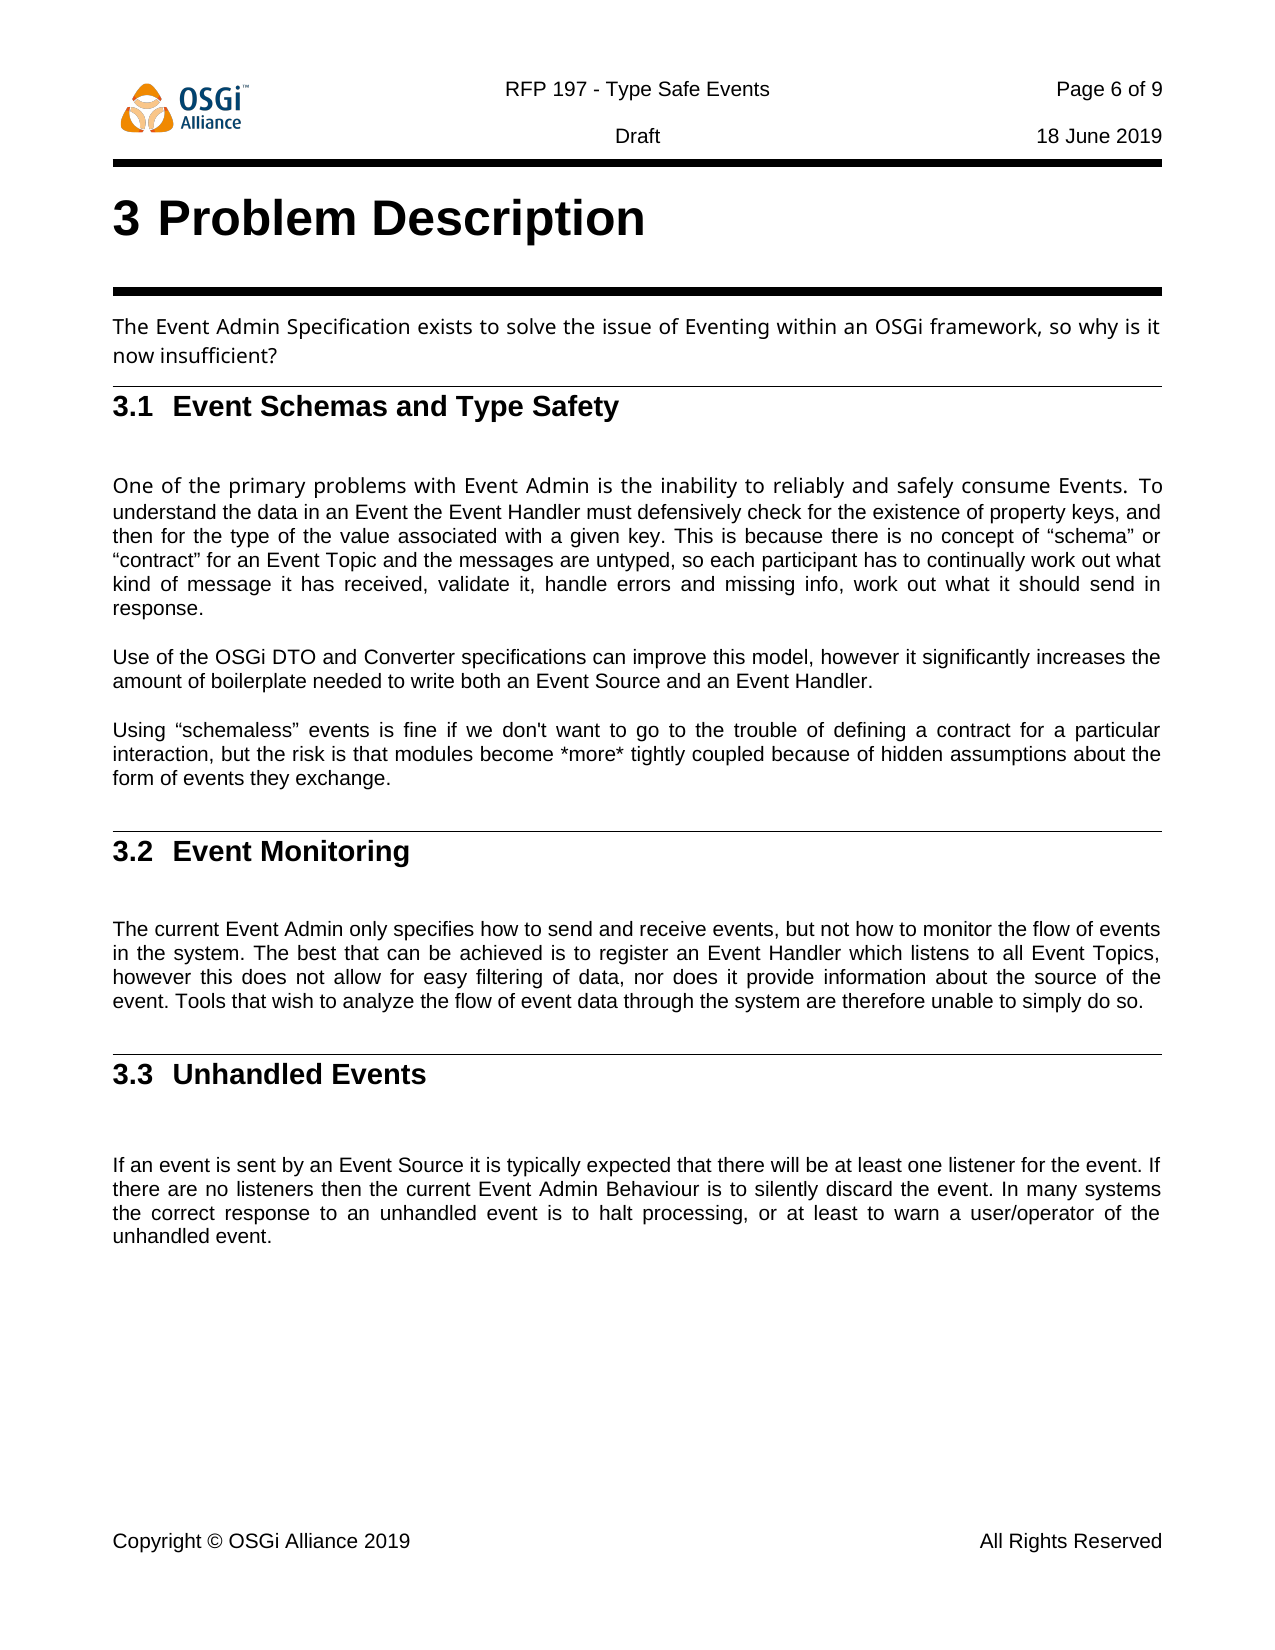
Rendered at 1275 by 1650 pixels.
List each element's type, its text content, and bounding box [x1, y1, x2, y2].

text One of the primary problems with Event Admin is the inability to reliably and safely consume Events. To understand the data in an Event the Event Handler must defensively check for the existence of property keys, and then for the type of the value associated with a given key. This is because there is no concept of “schema” or “contract” for an Event Topic and the messages are untyped, so each participant has to continually work out what kind of message it has received, validate it, handle errors and missing info, work out what it should send in response. [112, 471, 1162, 620]
text The current Event Admin only specifies how to send and receive events, but not how to monitor the flow of events in the system. The best that can be achieved is to register an Event Handler which listens to all Event Topics, however this does not allow for easy filtering of data, nor does it provide information about the source of the event. Tools that wish to analyze the flow of event data through the system are therefore unable to simply do so. [112, 917, 1162, 1013]
text Use of the OSGi DTO and Converter specifications can improve this model, however it significantly increases the amount of boilerplate needed to write both an Event Source and an Event Handler. [112, 645, 1162, 693]
picture [113, 76, 257, 140]
text The Event Admin Specification exists to solve the issue of Eventing within an OSGi framework, so why is it now insufficient? [112, 312, 1162, 369]
subtitle Event Monitoring [112, 832, 1162, 868]
text If an event is sent by an Event Source it is typically expected that there will be at least one listener for the event. If there are no listeners then the current Event Admin Behaviour is to silently discard the event. In many systems the correct response to an unhandled event is to halt processing, or at least to warn a user/operator of the unhandled event. [112, 1152, 1162, 1248]
text Using “schemaless” events is fine if we don't want to go to the trouble of defining a contract for a particular interaction, but the risk is that modules become *more* tightly coupled because of hidden assumptions about the form of events they exchange. [112, 718, 1162, 789]
subtitle Unhandled Events [112, 1055, 1162, 1091]
subtitle Problem Description [112, 160, 1162, 296]
subtitle Event Schemas and Type Safety [112, 387, 1162, 422]
